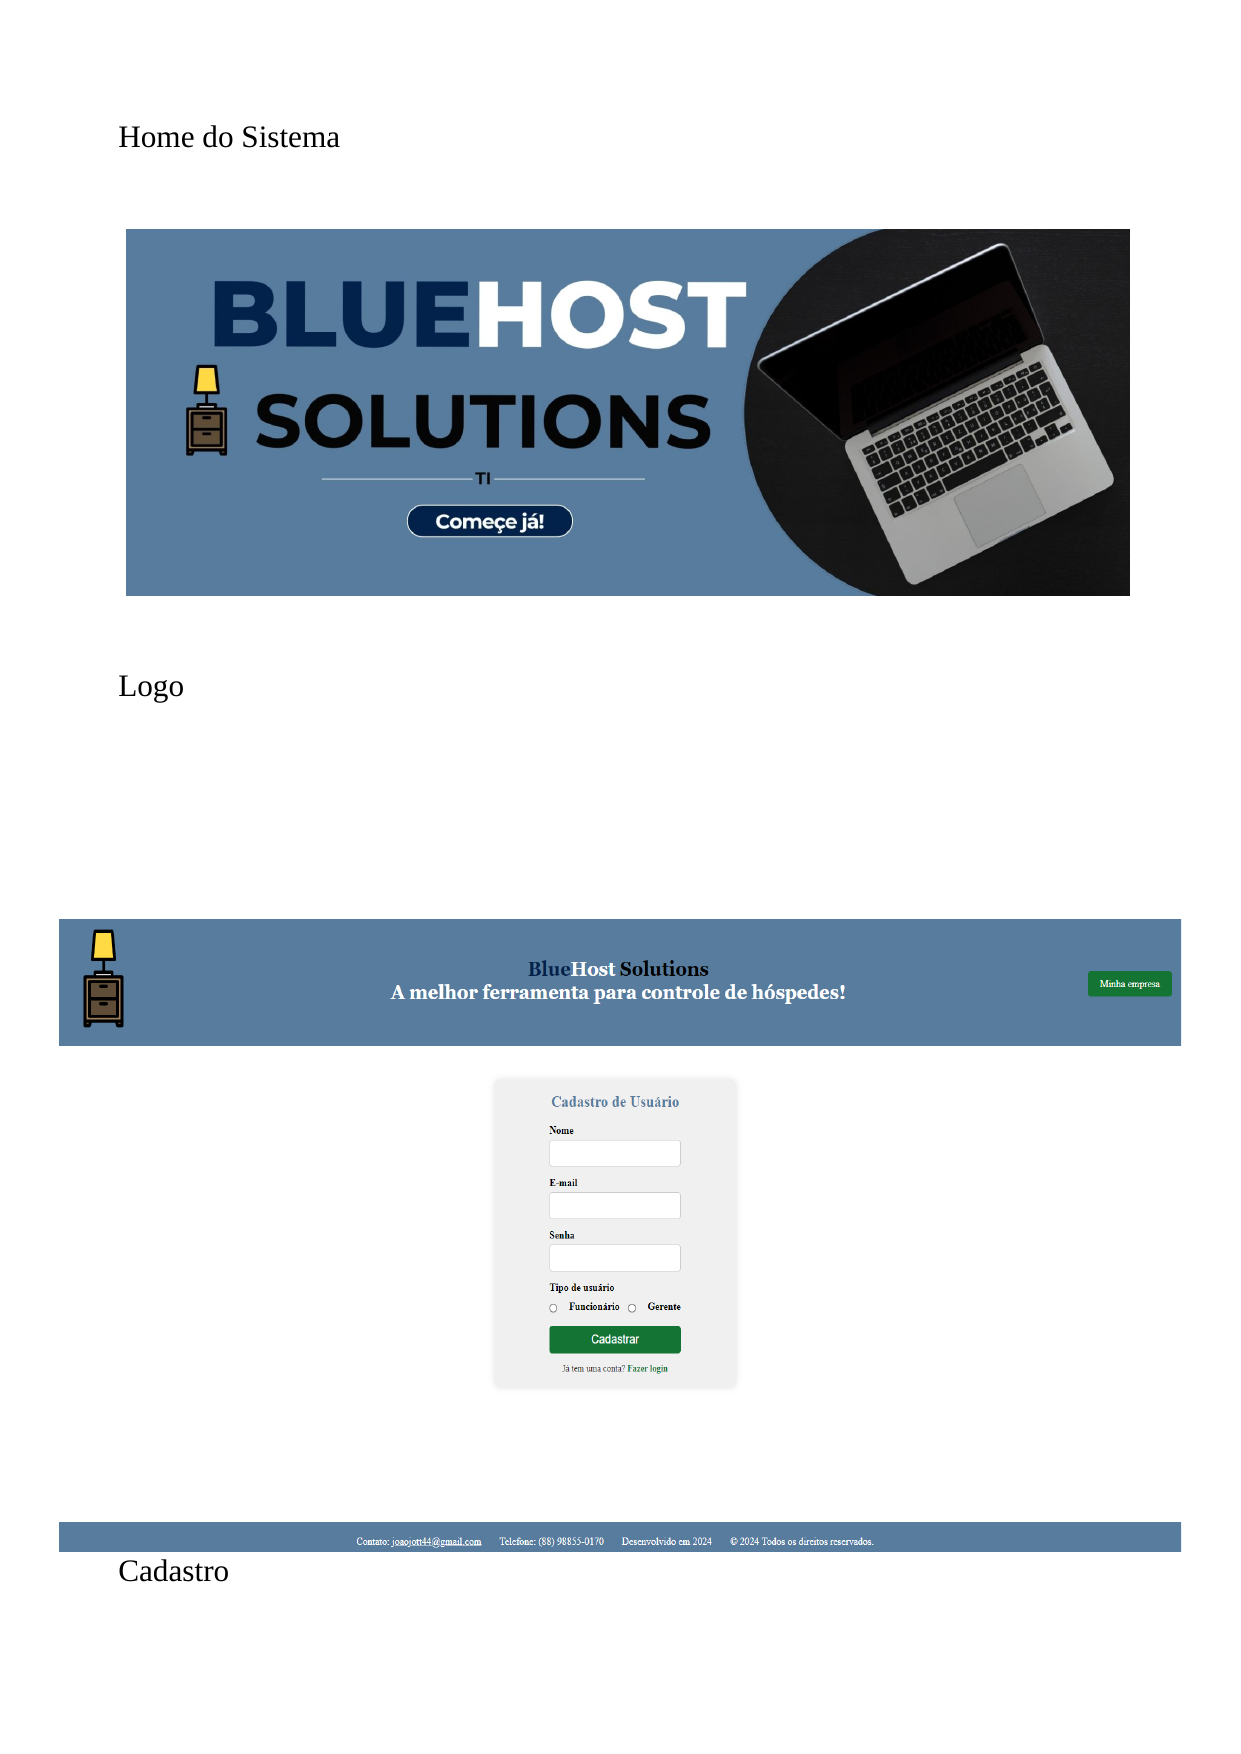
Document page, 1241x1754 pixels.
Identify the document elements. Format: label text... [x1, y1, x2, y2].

text Cadastro [118, 1552, 1122, 1588]
picture [126, 229, 1130, 596]
text Logo [118, 668, 1122, 703]
text Home do Sistema [118, 118, 1122, 154]
picture [59, 919, 1182, 1552]
